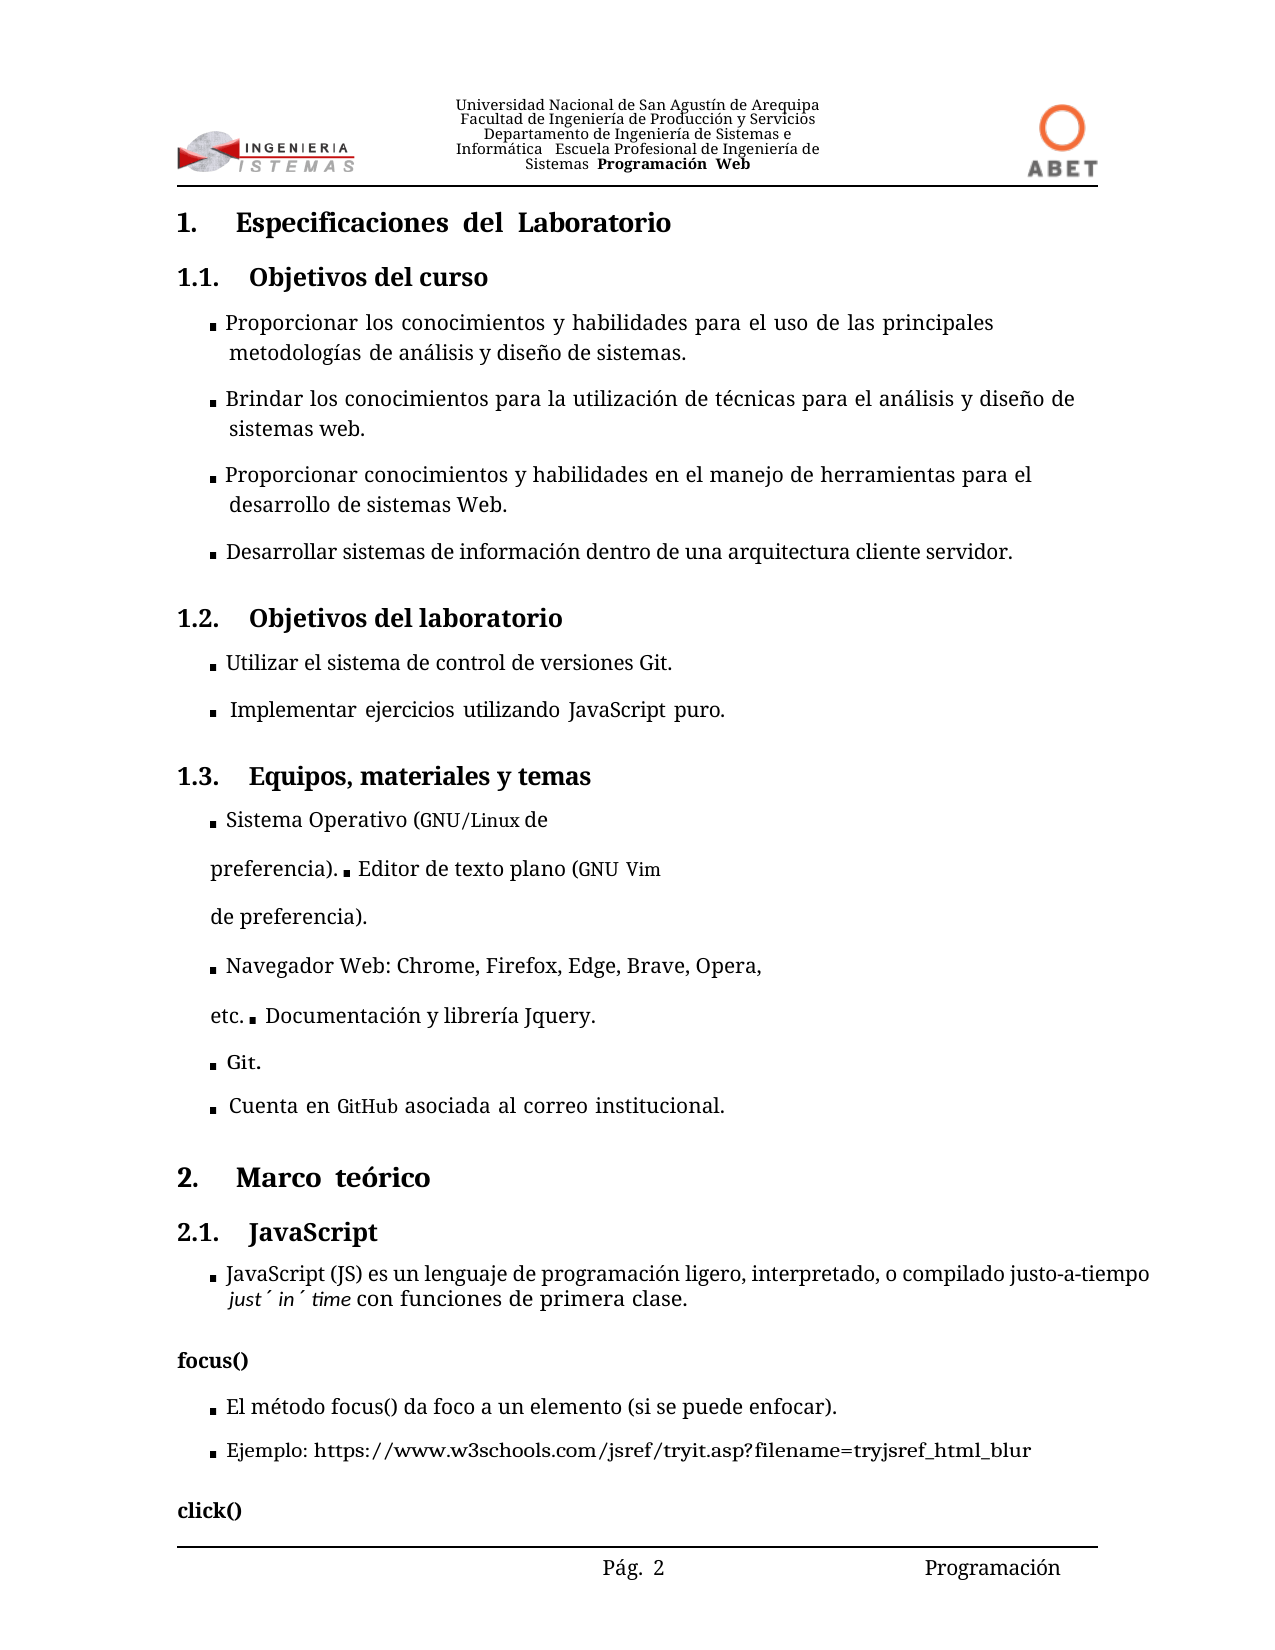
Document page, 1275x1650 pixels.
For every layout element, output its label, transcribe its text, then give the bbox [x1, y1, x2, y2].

text Sistema Operativo (GNU/Linux de preferencia). Editor de texto plano (GNU Vim de preferencia). [210, 806, 663, 931]
text JavaScript (JS) es un lenguaje de programación ligero, interpretado, o compilado justo-a-tiempo [210, 1263, 1269, 1286]
text Desarrollar sistemas de información dentro de una arquitectura cliente servidor. [210, 537, 1269, 565]
subtitle click() [177, 1496, 1269, 1525]
text Brindar los conocimientos para la utilización de técnicas para el análisis y diseño de sistemas web. [210, 384, 1125, 442]
subtitle Marco teórico [177, 1161, 1269, 1194]
picture [1027, 104, 1098, 185]
subtitle Equipos, materiales y temas [177, 758, 1269, 792]
text Cuenta en GitHub asociada al correo institucional. [210, 1092, 1269, 1120]
subtitle Especificaciones del Laboratorio [177, 206, 1269, 240]
picture [210, 1107, 217, 1114]
picture [210, 664, 217, 671]
picture [210, 1408, 217, 1415]
picture [210, 1451, 217, 1458]
text Implementar ejercicios utilizando JavaScript puro. [210, 695, 1269, 723]
picture [343, 870, 350, 877]
picture [249, 1017, 256, 1024]
text El método focus() da foco a un elemento (si se puede enfocar). [210, 1392, 1269, 1421]
picture [177, 131, 355, 172]
subtitle Objetivos del laboratorio [177, 601, 1269, 635]
picture [210, 400, 217, 407]
picture [210, 476, 217, 483]
subtitle focus() [177, 1346, 1269, 1374]
picture [210, 710, 217, 717]
text Ejemplo: https://www.w3schools.com/jsref/tryit.asp?filename=tryjsref_html_blur [210, 1438, 1269, 1466]
text Proporcionar conocimientos y habilidades en el manejo de herramientas para el desarrollo de sistemas Web. [210, 461, 1099, 519]
picture [210, 821, 217, 828]
text Proporcionar los conocimientos y habilidades para el uso de las principales metodologías de análisis y diseño de sistemas. [210, 308, 1125, 366]
picture [210, 967, 217, 974]
text just ´ in ´ time con funciones de primera clase. [229, 1286, 1269, 1312]
subtitle JavaScript [177, 1215, 1269, 1249]
picture [210, 552, 217, 559]
text Utilizar el sistema de control de versiones Git. [210, 648, 1269, 677]
text Navegador Web: Chrome, Firefox, Edge, Brave, Opera, etc. Documentación y librería Jquery. [210, 951, 769, 1029]
picture [210, 1063, 217, 1070]
picture [210, 1275, 217, 1282]
subtitle Objetivos del curso [177, 260, 1269, 294]
picture [210, 323, 217, 331]
text Git. [210, 1051, 1269, 1074]
